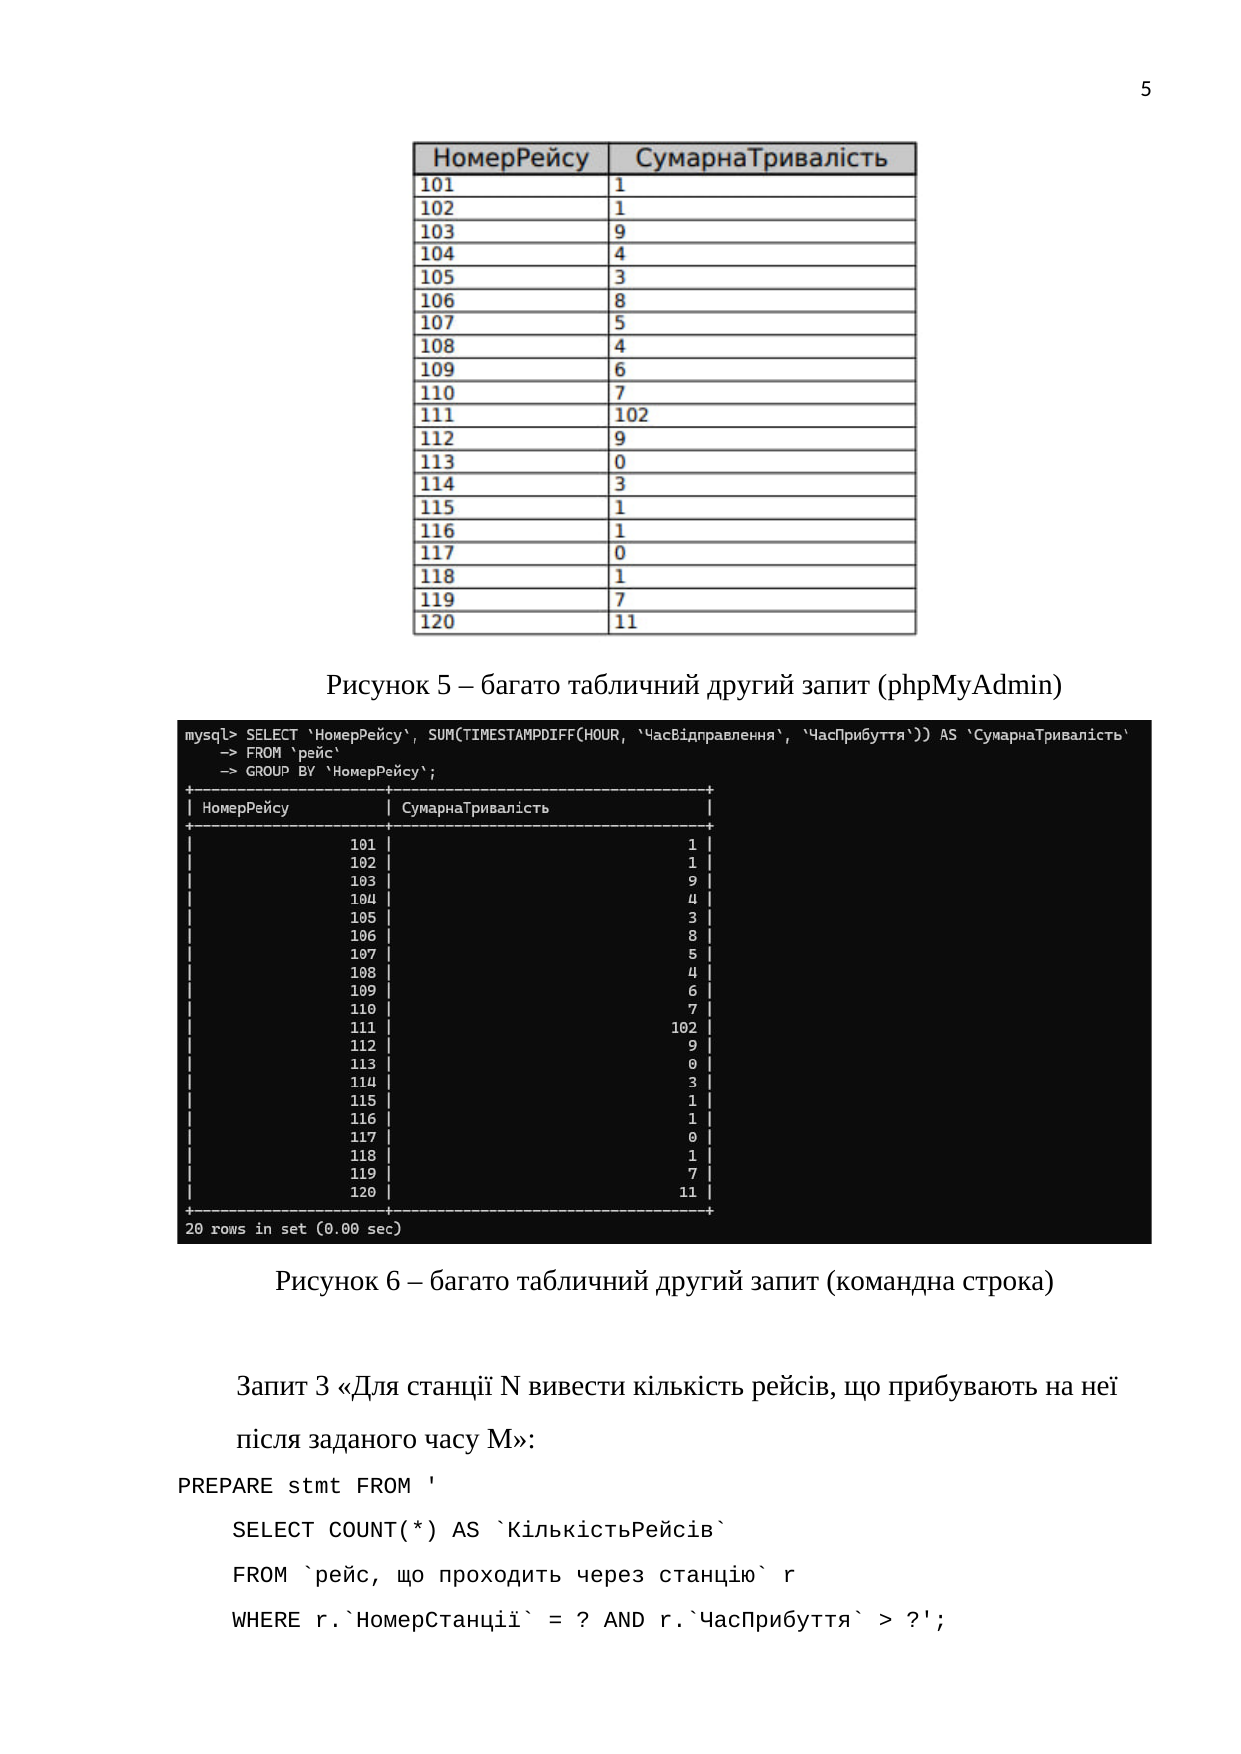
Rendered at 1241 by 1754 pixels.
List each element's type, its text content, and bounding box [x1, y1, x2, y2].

text WHERE r.`НомерСтанції` = ? AND r.`ЧасПрибуття` > ?'; [177, 1608, 1152, 1634]
picture [397, 129, 932, 649]
text Запит 3 «Для станції N вивести кількість рейсів, що прибувають на неї [177, 1368, 1152, 1402]
text PREPARE stmt FROM ' [177, 1474, 1152, 1500]
text Рисунок 5 – багато табличний другий запит (phpMyAdmin) [177, 667, 1152, 701]
text FROM `рейс, що проходить через станцію` r [177, 1563, 1152, 1589]
text після заданого часу M»: [177, 1421, 1152, 1455]
text SELECT COUNT(*) AS `КількістьРейсів` [177, 1519, 1152, 1545]
text Рисунок 6 – багато табличний другий запит (командна строка) [177, 1263, 1152, 1296]
picture [177, 720, 1152, 1244]
